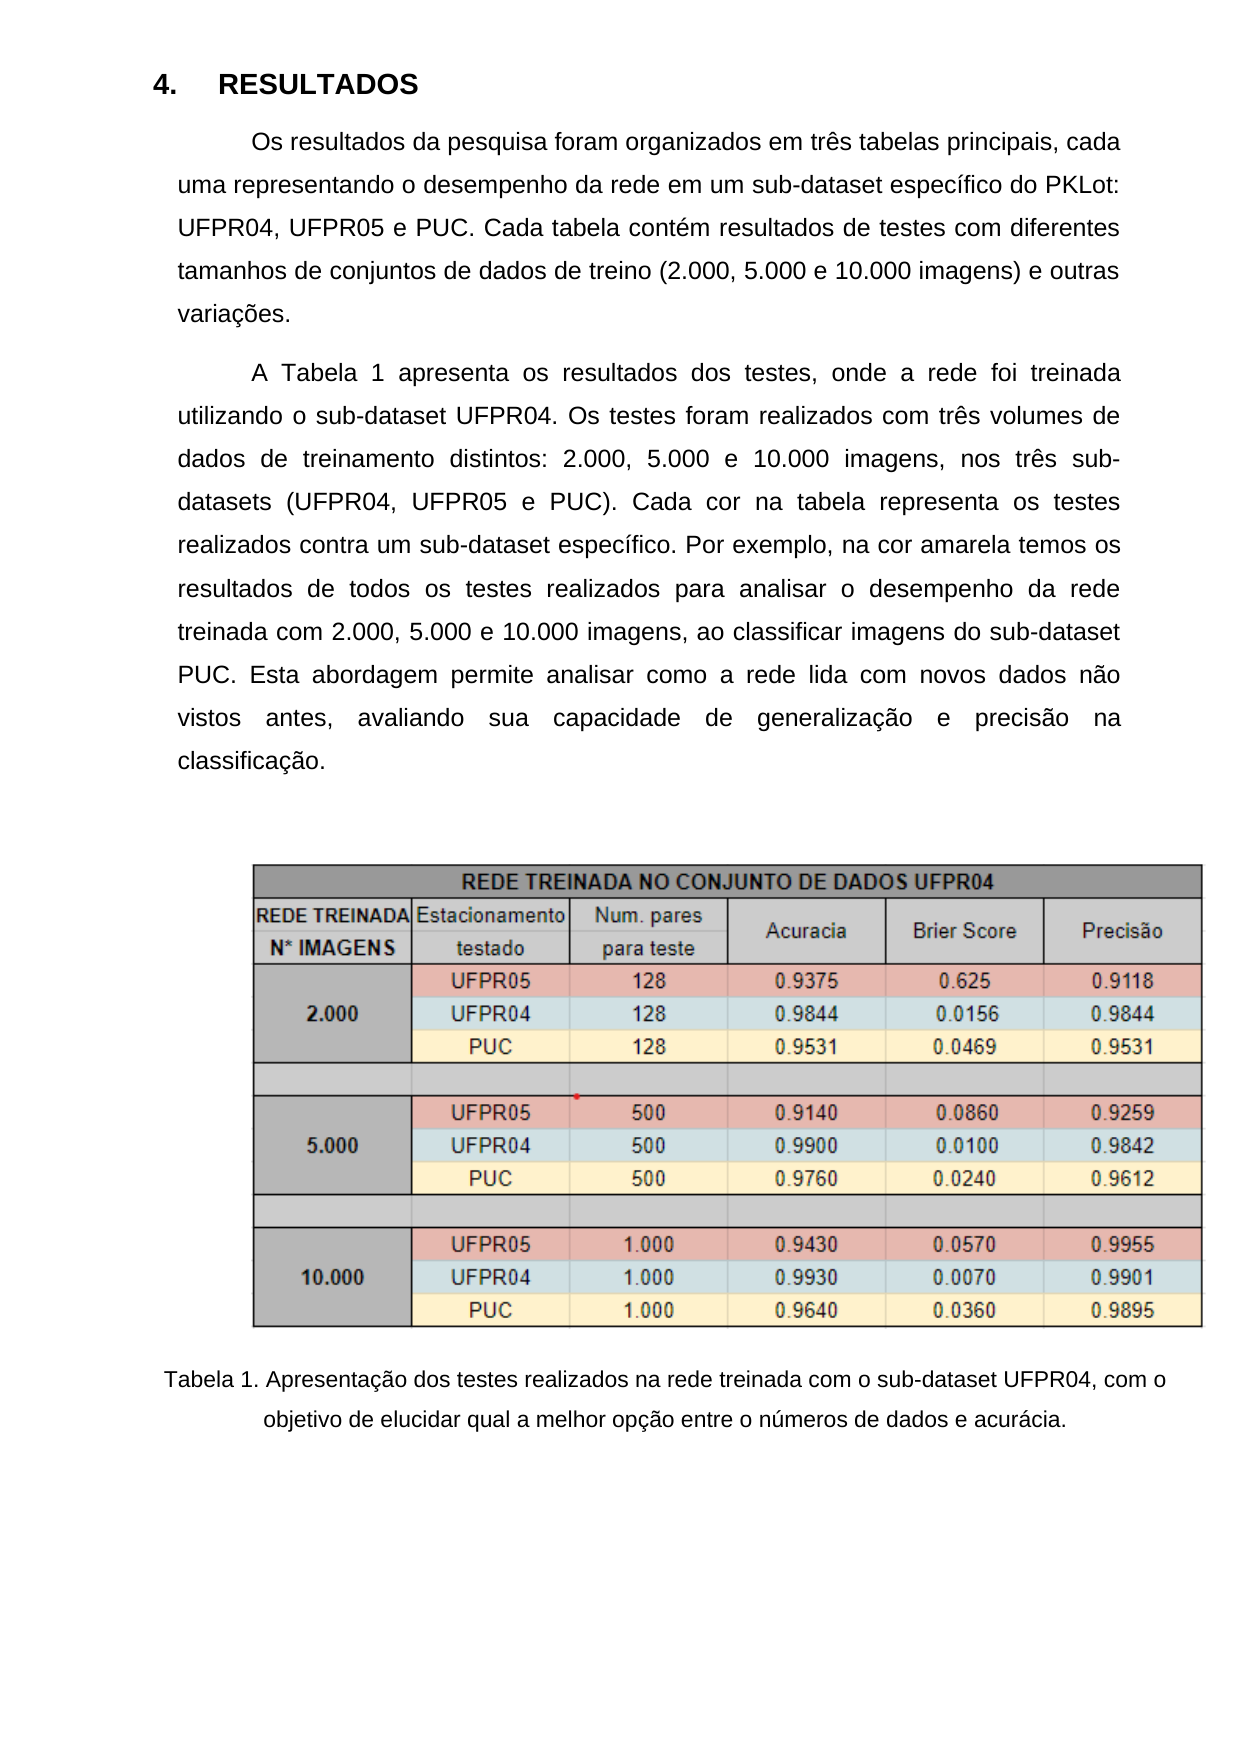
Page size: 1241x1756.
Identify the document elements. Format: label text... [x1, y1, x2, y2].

text Os resultados da pesquisa foram organizados em três tabelas principais, cada uma representando o desempenho da rede em um sub-dataset específico do PKLot: UFPR04, UFPR05 e PUC. Cada tabela contém resultados de testes com diferentes tamanhos de conjuntos de dados de treino (2.000, 5.000 e 10.000 imagens) e outras variações. [177, 127, 1122, 328]
subtitle RESULTADOS [177, 67, 1169, 100]
text Tabela 1. Apresentação dos testes realizados na rede treinada com o sub-dataset UFPR04, com o objetivo de elucidar qual a melhor opção entre o números de dados e acurácia. [160, 1366, 1169, 1432]
picture [251, 864, 1206, 1329]
text A Tabela 1 apresenta os resultados dos testes, onde a rede foi treinada utilizando o sub-dataset UFPR04. Os testes foram realizados com três volumes de dados de treinamento distintos: 2.000, 5.000 e 10.000 imagens, nos três sub-datasets (UFPR04, UFPR05 e PUC). Cada cor na tabela representa os testes realizados contra um sub-dataset específico. Por exemplo, na cor amarela temos os resultados de todos os testes realizados para analisar o desempenho da rede treinada com 2.000, 5.000 e 10.000 imagens, ao classificar imagens do sub-dataset PUC. Esta abordagem permite analisar como a rede lida com novos dados não vistos antes, avaliando sua capacidade de generalização e precisão na classificação. [177, 358, 1122, 775]
